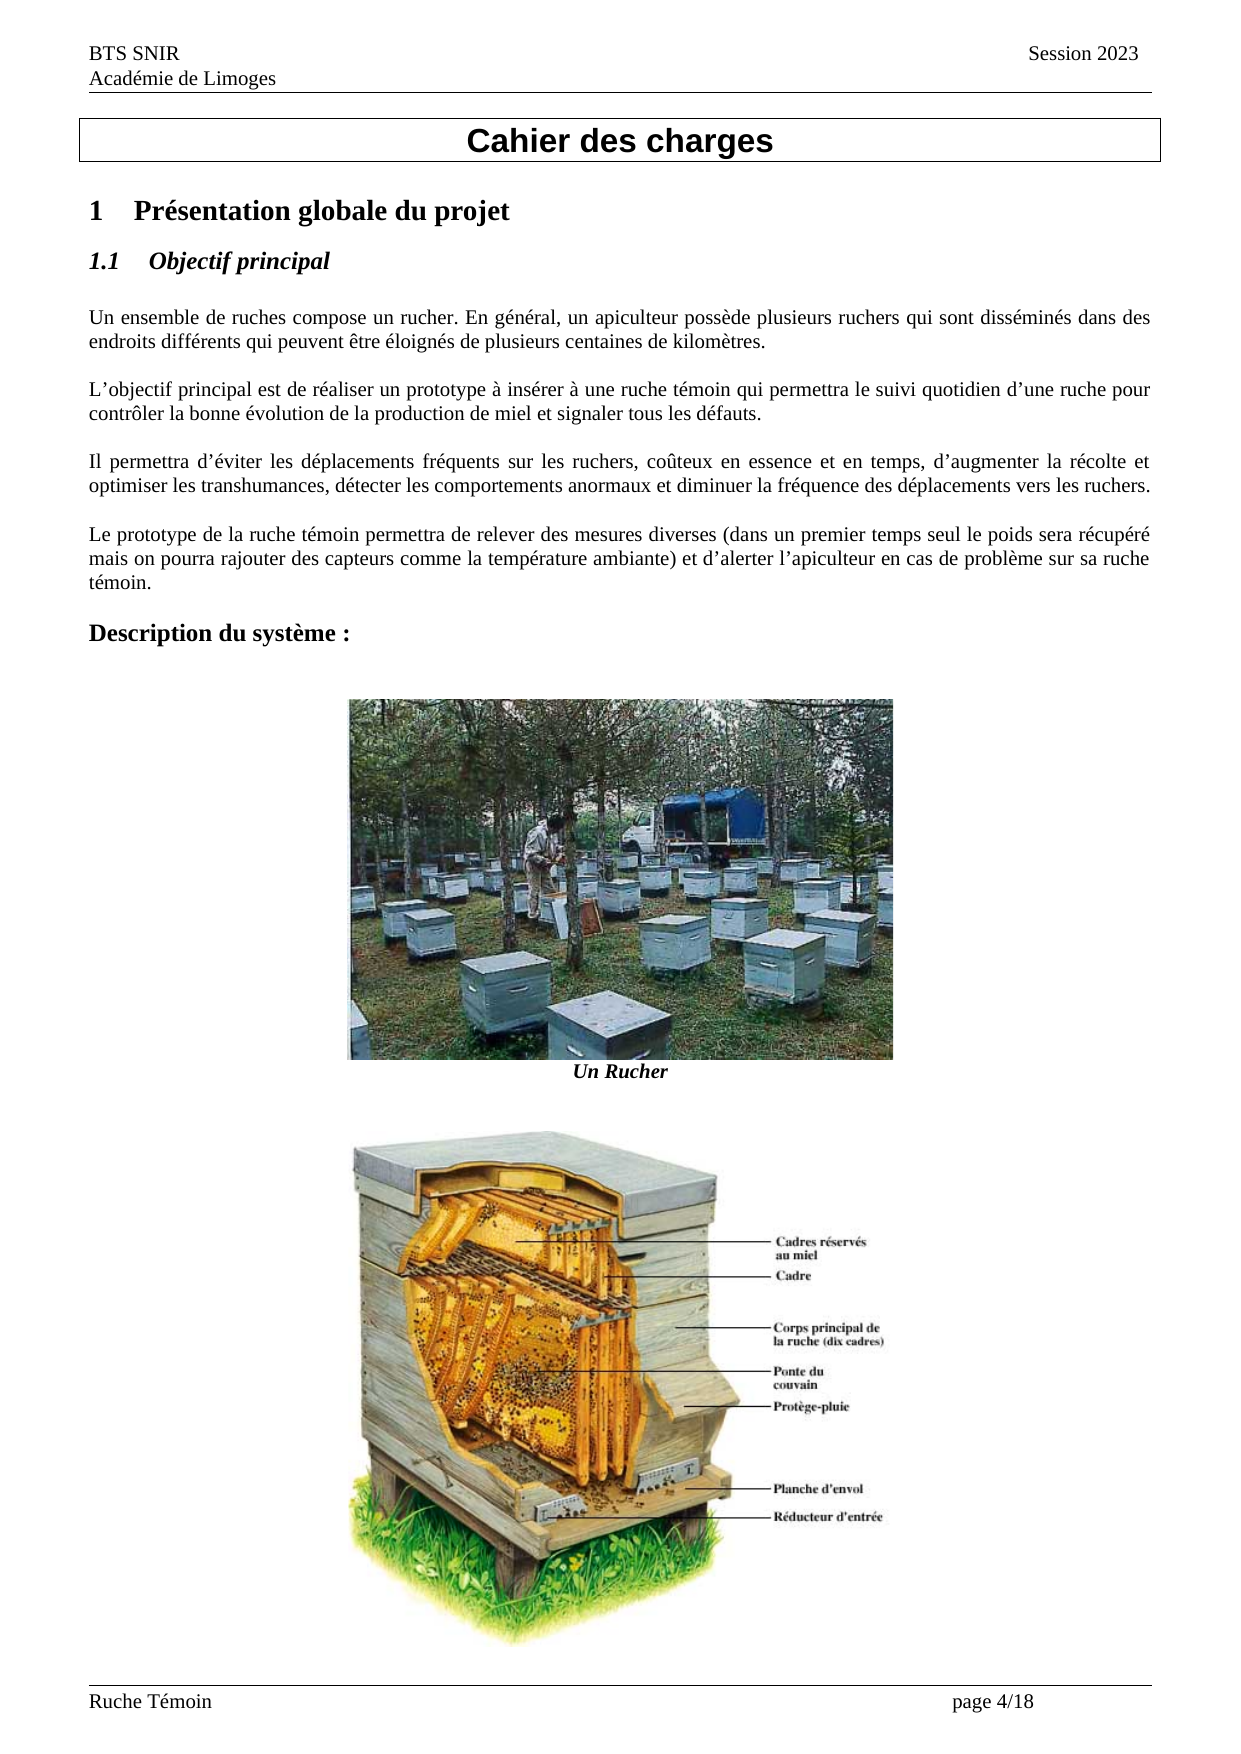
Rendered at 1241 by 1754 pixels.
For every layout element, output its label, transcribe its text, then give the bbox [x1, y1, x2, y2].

subtitle Cahier des charges [80, 119, 1160, 161]
text Un ensemble de ruches compose un rucher. En général, un apiculteur possède plusieurs ruchers qui sont disséminés dans des endroits différents qui peuvent être éloignés de plusieurs centaines de kilomètres. [89, 305, 1152, 353]
text Un Rucher [89, 1059, 1152, 1083]
subtitle Objectif principal [89, 246, 1152, 274]
text L’objectif principal est de réaliser un prototype à insérer à une ruche témoin qui permettra le suivi quotidien d’une ruche pour contrôler la bonne évolution de la production de miel et signaler tous les défauts. [89, 377, 1152, 425]
picture [347, 699, 894, 1060]
text Le prototype de la ruche témoin permettra de relever des mesures diverses (dans un premier temps seul le poids sera récupéré mais on pourra rajouter des capteurs comme la température ambiante) et d’alerter l’apiculteur en cas de problème sur sa ruche témoin. [89, 521, 1152, 594]
picture [348, 1131, 892, 1647]
subtitle Présentation globale du projet [89, 193, 1152, 227]
text Description du système : [89, 618, 1152, 646]
text Il permettra d’éviter les déplacements fréquents sur les ruchers, coûteux en essence et en temps, d’augmenter la récolte et optimiser les transhumances, détecter les comportements anormaux et diminuer la fréquence des déplacements vers les ruchers. [89, 449, 1152, 497]
